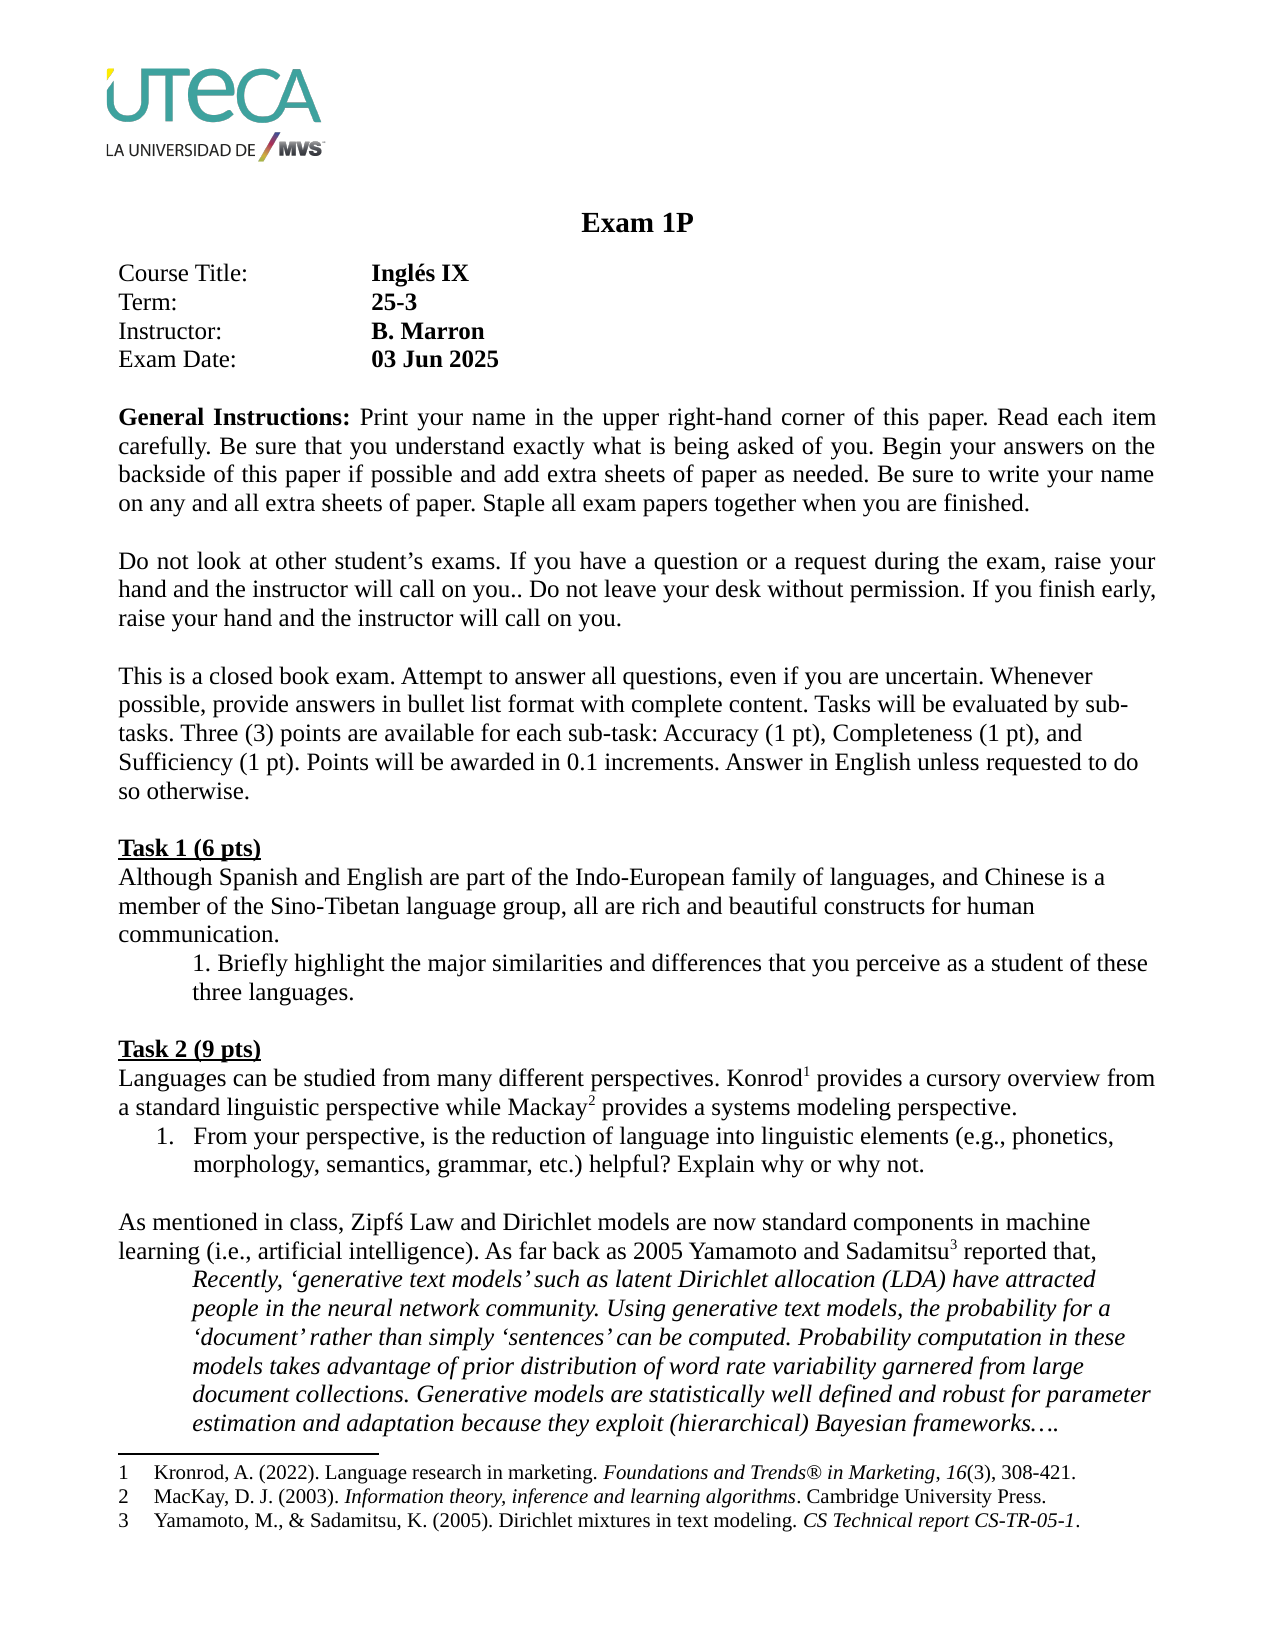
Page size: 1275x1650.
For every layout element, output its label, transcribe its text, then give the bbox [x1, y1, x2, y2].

table_cell Exam Date: [118, 345, 371, 373]
table_cell 03 Jun 2025 [371, 345, 1157, 373]
text MacKay, D. J. (2003). Information theory, inference and learning algorithms. Cambridge University Press. [118, 1484, 1157, 1508]
text Languages can be studied from many different perspectives. Konrod provides a cursory overview from a standard linguistic perspective while Mackay provides a systems modeling perspective. [118, 1063, 1157, 1121]
text General Instructions: Print your name in the upper right-hand corner of this paper. Read each item carefully. Be sure that you understand exactly what is being asked of you. Begin your answers on the backside of this paper if possible and add extra sheets of paper as needed. Be sure to write your name on any and all extra sheets of paper. Staple all exam papers together when you are finished. [118, 402, 1157, 517]
list From your perspective, is the reduction of language into linguistic elements (e.g., phonetics, morphology, semantics, grammar, etc.) helpful? Explain why or why not. [156, 1121, 1157, 1178]
text 1. Briefly highlight the major similarities and differences that you perceive as a student of these three languages. [192, 948, 1157, 1006]
table_header Course Title: [118, 258, 371, 287]
text Although Spanish and English are part of the Indo-European family of languages, and Chinese is a member of the Sino-Tibetan language group, all are rich and beautiful constructs for human communication. [118, 862, 1157, 948]
text Exam 1P [118, 205, 1157, 239]
text Task 1 (6 pts) [118, 833, 1157, 862]
table_cell B. Marron [371, 316, 1157, 344]
text Do not look at other student’s exams. If you have a question or a request during the exam, raise your hand and the instructor will call on you.. Do not leave your desk without permission. If you finish early, raise your hand and the instructor will call on you. [118, 546, 1157, 632]
table_cell Term: [118, 287, 371, 316]
text This is a closed book exam. Attempt to answer all questions, even if you are uncertain. Whenever possible, provide answers in bullet list format with complete content. Tasks will be evaluated by sub-tasks. Three (3) points are available for each sub-task: Accuracy (1 pt), Completeness (1 pt), and Sufficiency (1 pt). Points will be awarded in 0.1 increments. Answer in English unless requested to do so otherwise. [118, 661, 1157, 804]
text Kronrod, A. (2022). Language research in marketing. Foundations and Trends® in Marketing, 16(3), 308-421. [118, 1460, 1157, 1484]
text Task 2 (9 pts) [118, 1034, 1157, 1063]
text Recently, ‘generative text models’ such as latent Dirichlet allocation (LDA) have attracted people in the neural network community. Using generative text models, the probability for a ‘document’ rather than simply ‘sentences’ can be computed. Probability computation in these models takes advantage of prior distribution of word rate variability garnered from large document collections. Generative models are statistically well defined and robust for parameter estimation and adaptation because they exploit (hierarchical) Bayesian frameworks…. [192, 1264, 1157, 1437]
text As mentioned in class, Zipfś Law and Dirichlet models are now standard components in machine learning (i.e., artificial intelligence). As far back as 2005 Yamamoto and Sadamitsu reported that, [118, 1207, 1157, 1264]
table_cell Instructor: [118, 316, 371, 344]
table_header Inglés IX [371, 258, 1157, 287]
picture [104, 64, 328, 166]
text Yamamoto, M., & Sadamitsu, K. (2005). Dirichlet mixtures in text modeling. CS Technical report CS-TR-05-1. [118, 1508, 1157, 1532]
table_cell 25-3 [371, 287, 1157, 316]
